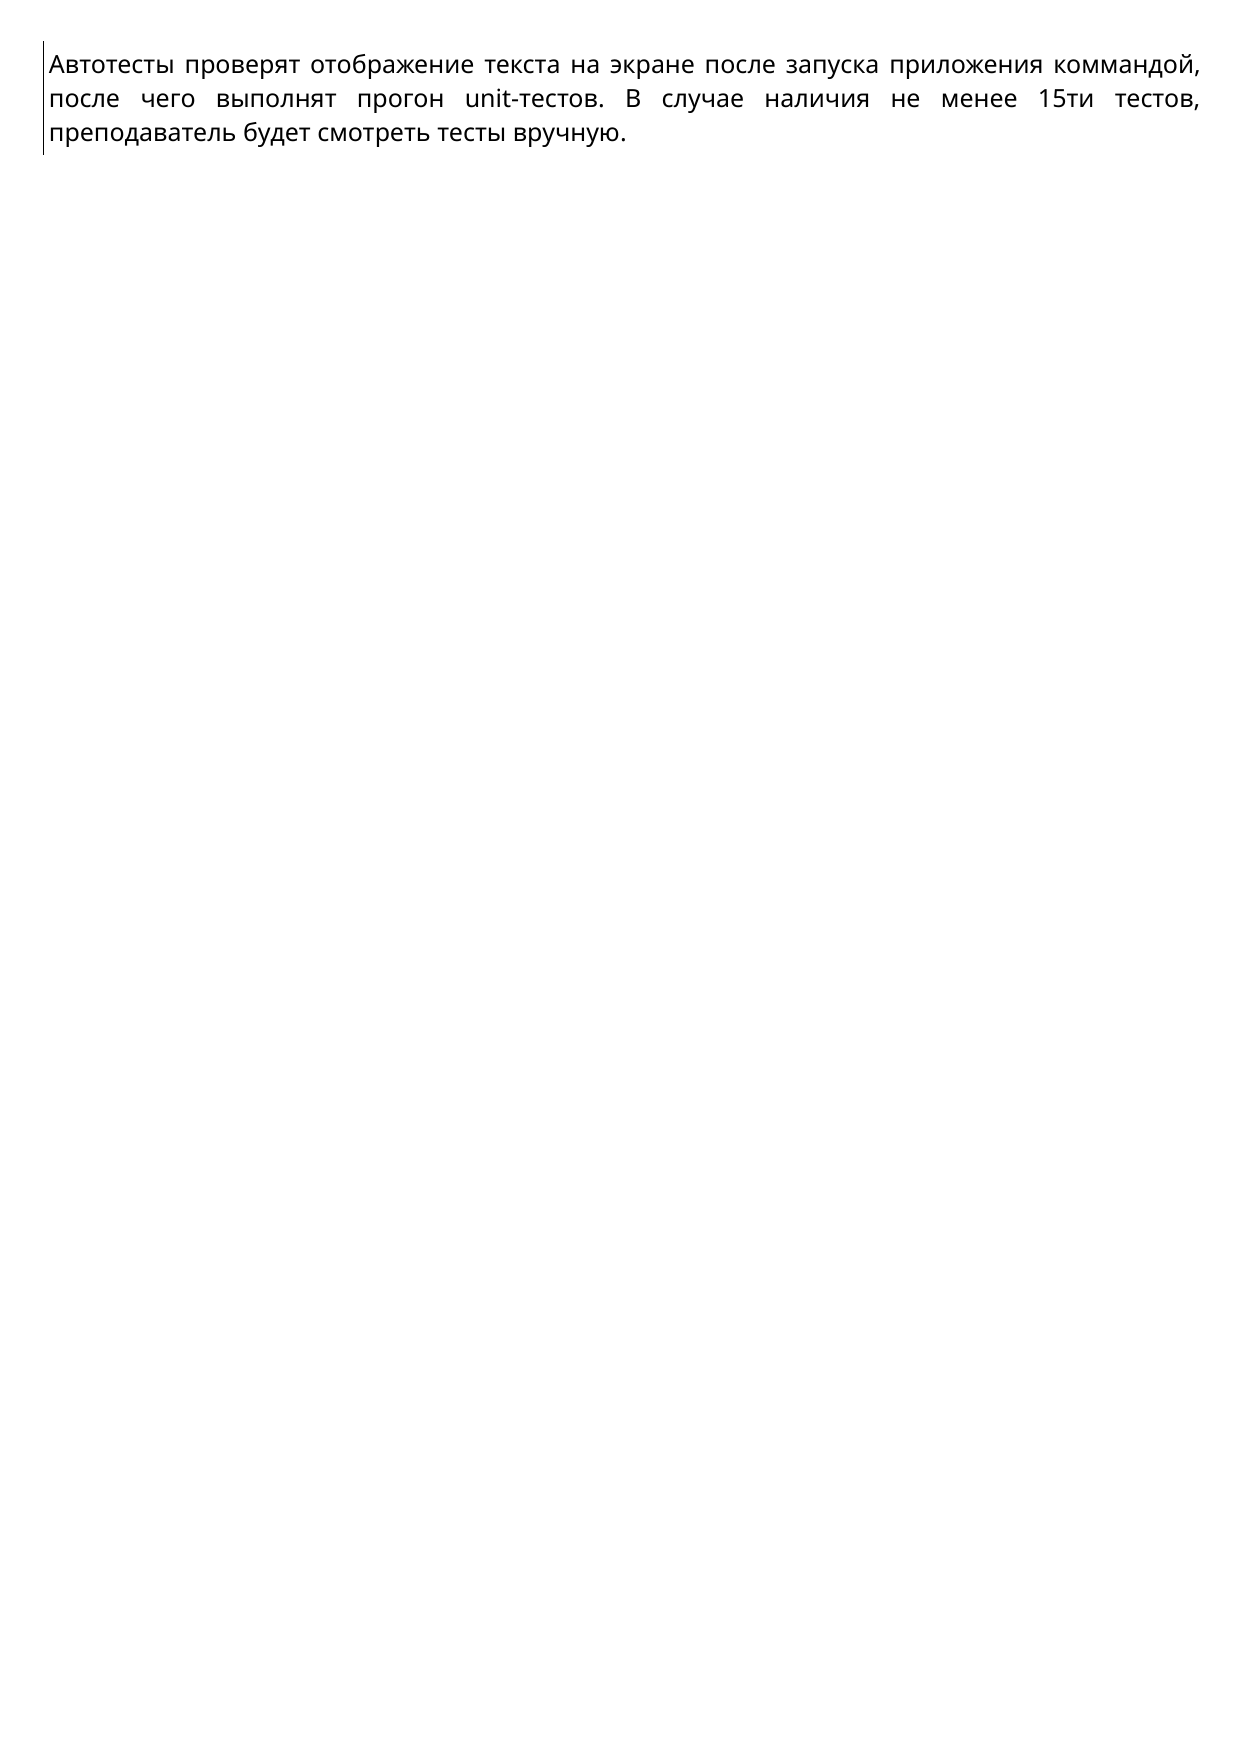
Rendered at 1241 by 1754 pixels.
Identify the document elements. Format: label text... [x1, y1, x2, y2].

table_header Автотесты проверят отображение текста на экране после запуска приложения коммандой, после чего выполнят прогон unit-тестов. В случае наличия не менее 15ти тестов, преподаватель будет смотреть тесты вручную. [44, 41, 1208, 155]
